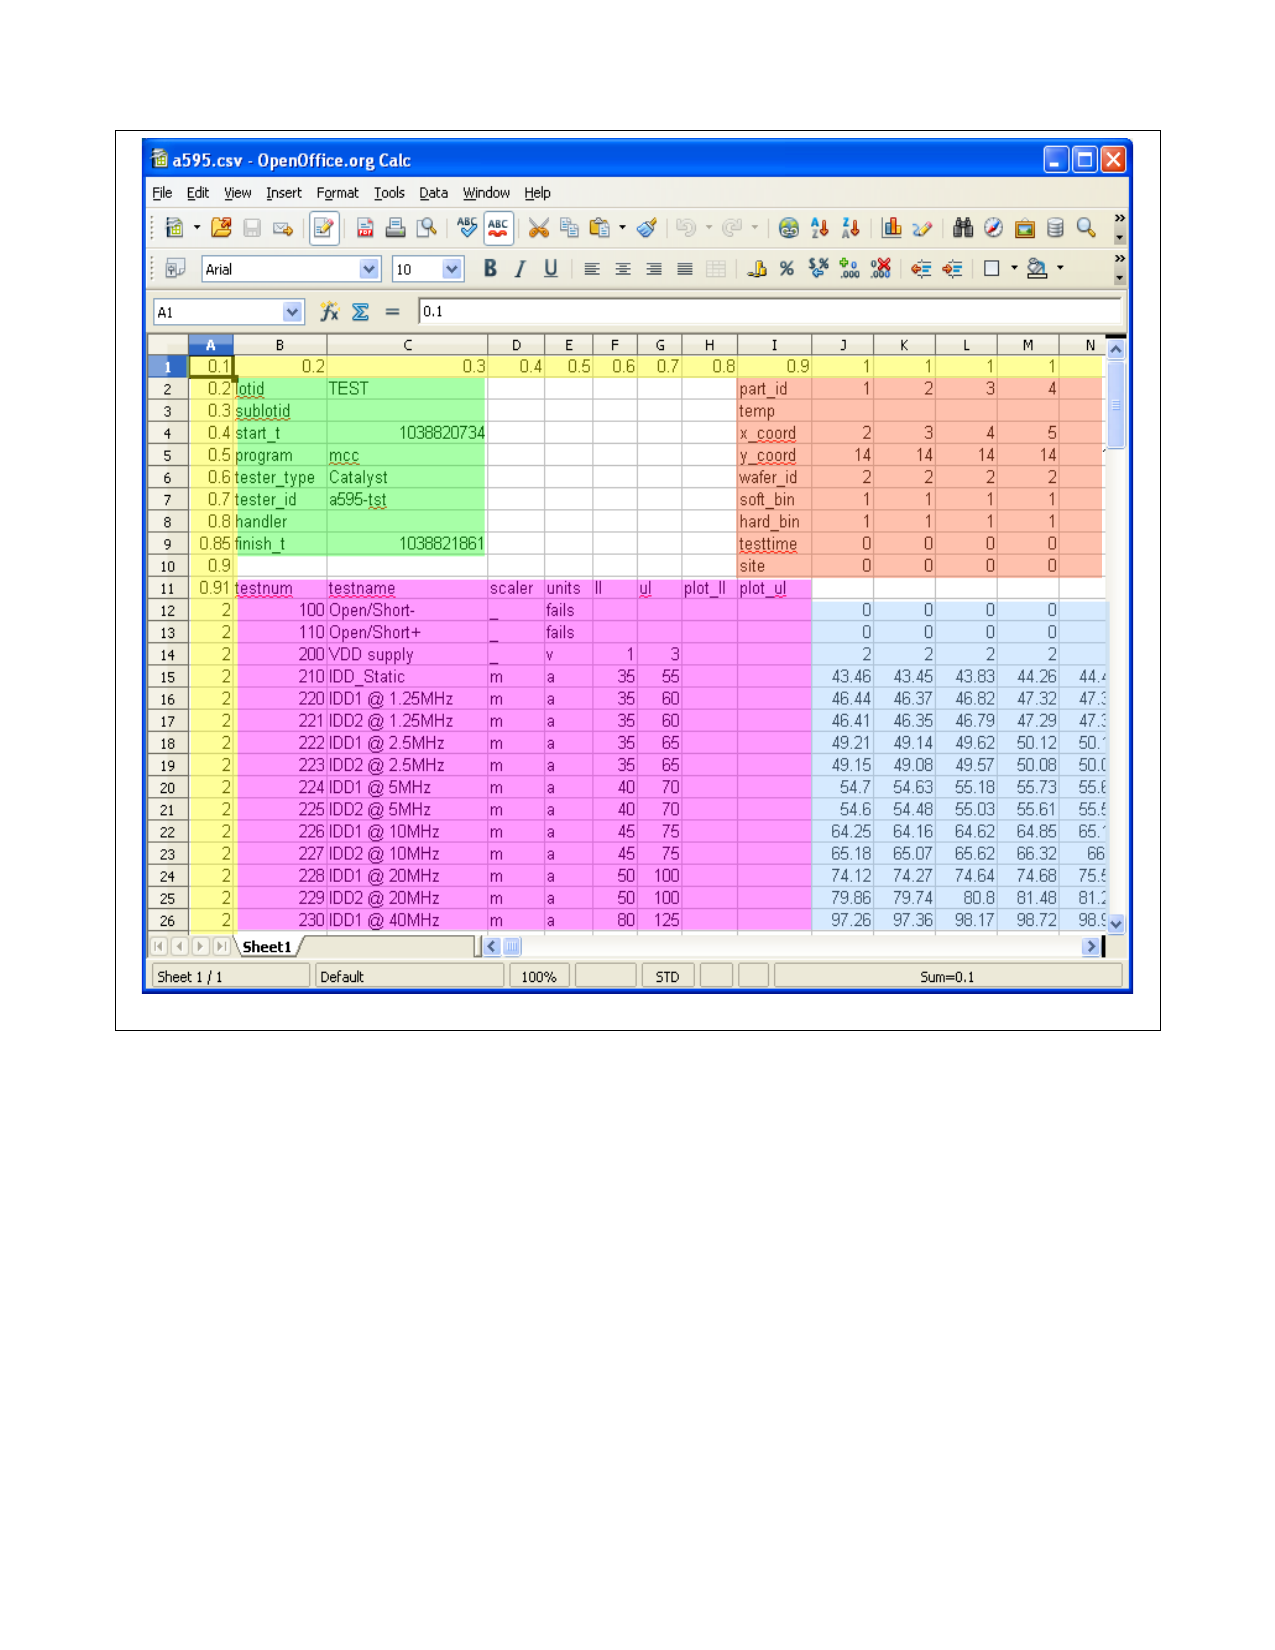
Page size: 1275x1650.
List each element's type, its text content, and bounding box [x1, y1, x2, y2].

picture [141, 138, 1134, 994]
text 4.1.2 Generating histograms 82 [812, 601, 1110, 930]
text #tclvalue(.Radar$.TkRadar.env$default_x_coord_alpha) <- 0 [238, 579, 812, 930]
